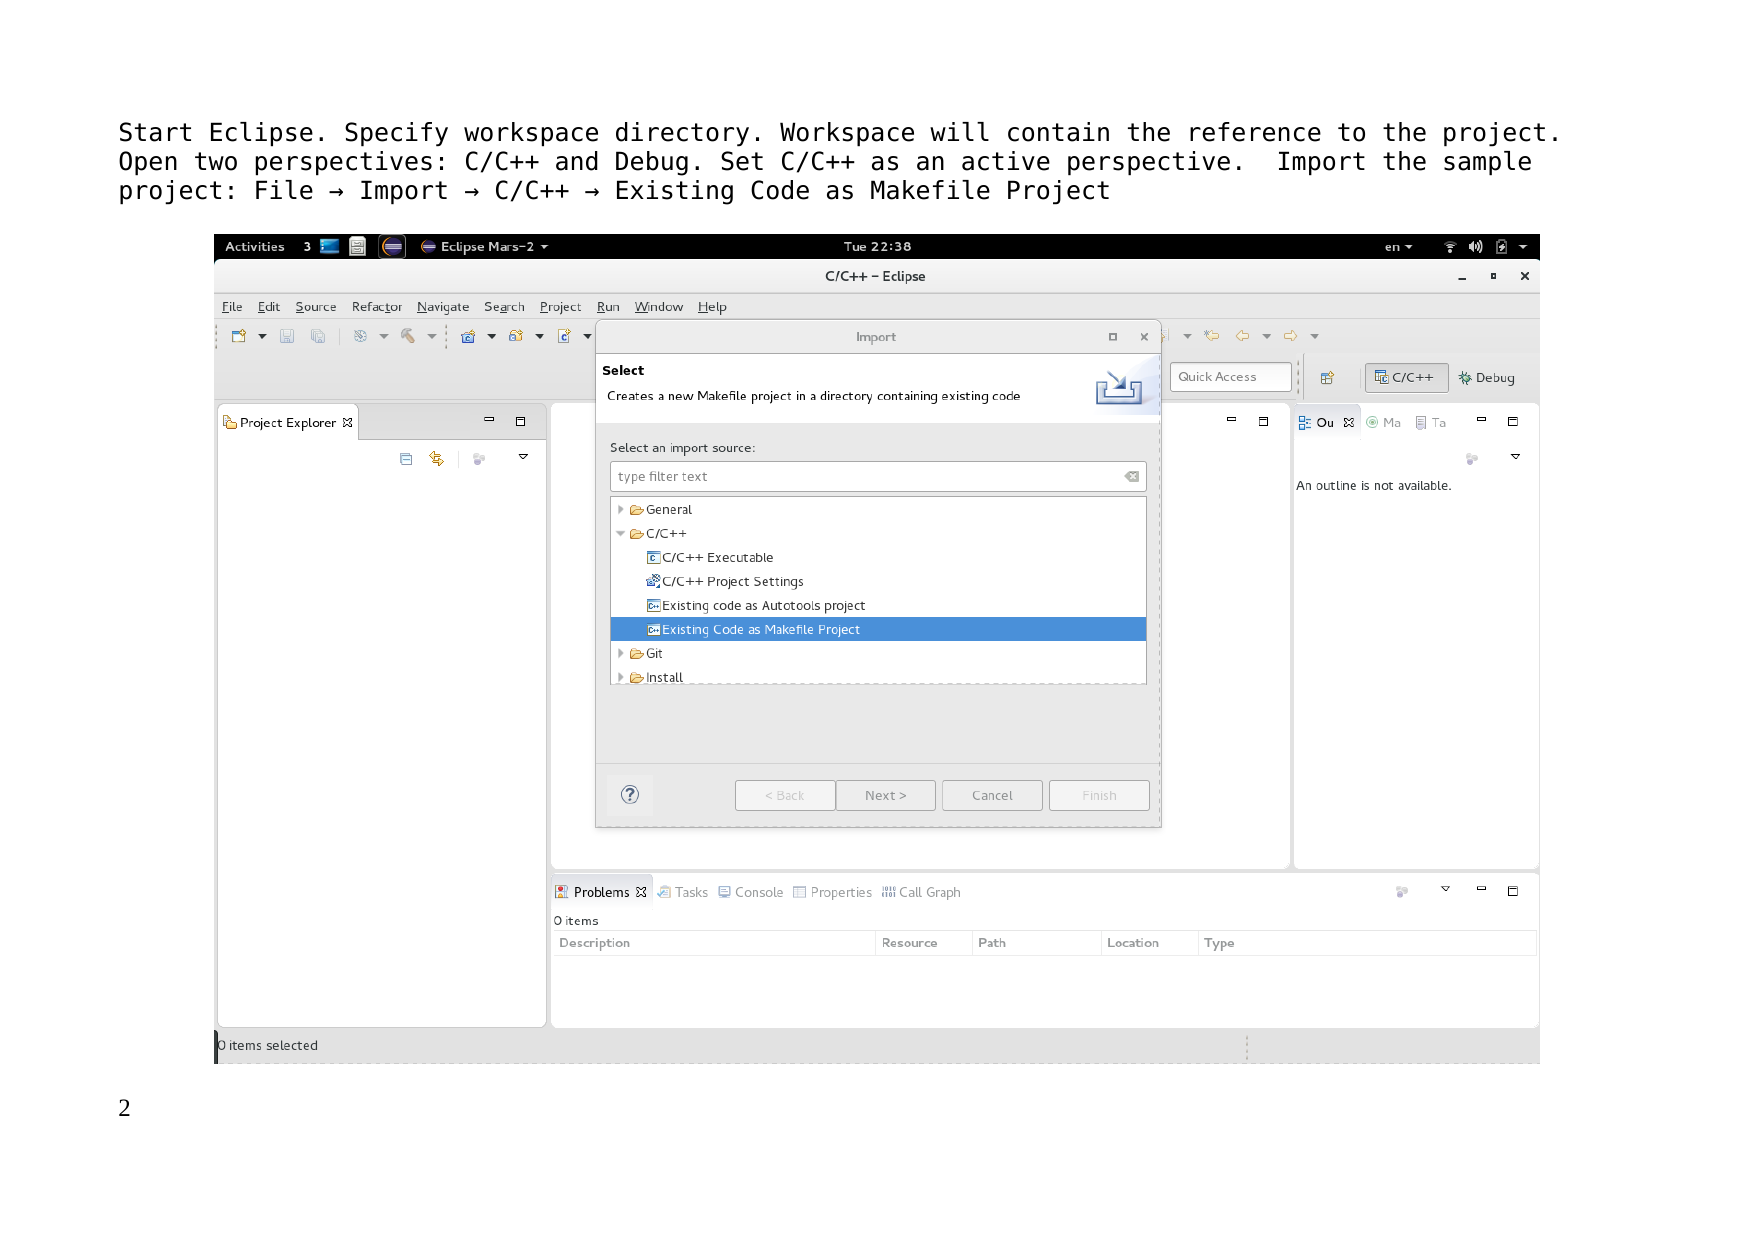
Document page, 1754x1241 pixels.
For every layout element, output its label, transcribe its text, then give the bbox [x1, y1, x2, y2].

text Start Eclipse. Specify workspace directory. Workspace will contain the reference to the project. Open two perspectives: C/C++ and Debug. Set C/C++ as an active perspective. Import the sample project: File → Import → C/C++ → Existing Code as Makefile Project [118, 118, 1636, 206]
picture [214, 234, 1540, 1064]
